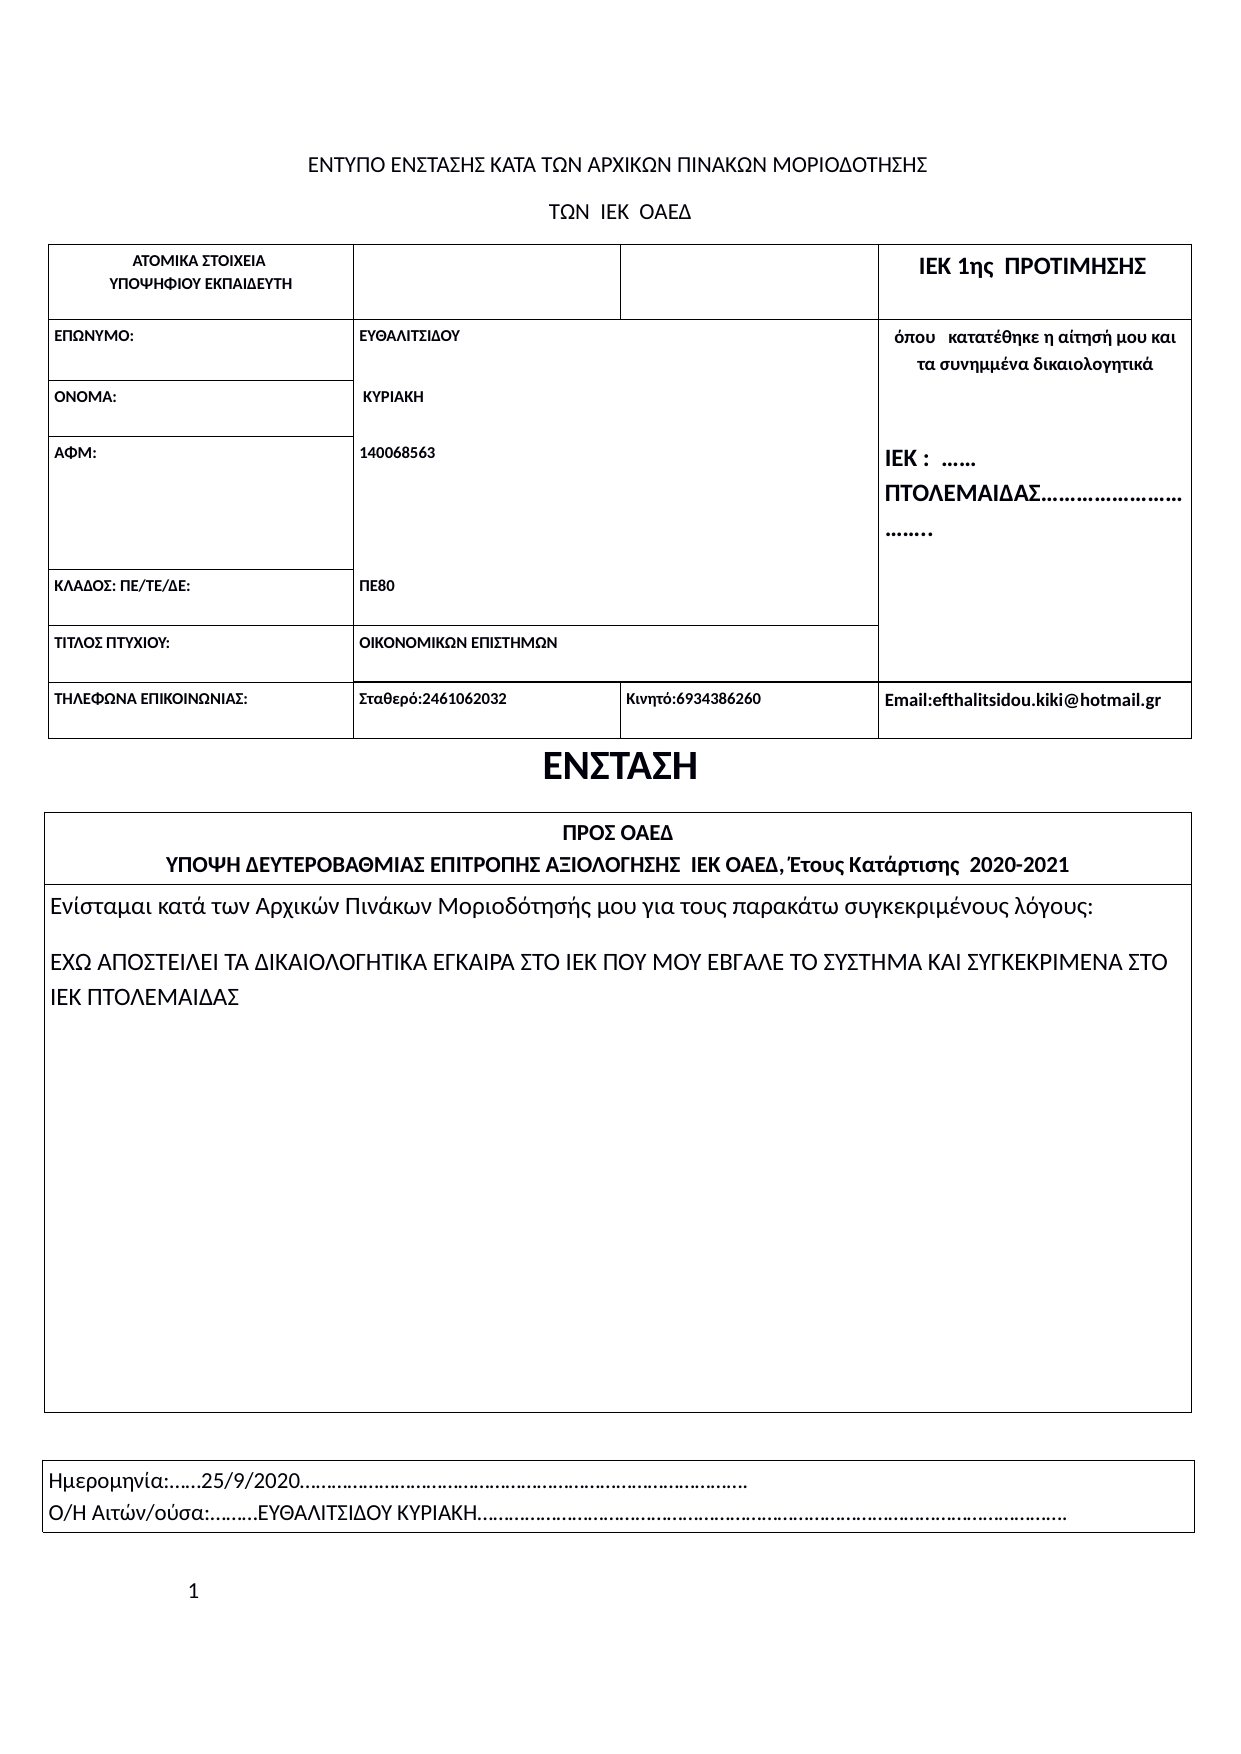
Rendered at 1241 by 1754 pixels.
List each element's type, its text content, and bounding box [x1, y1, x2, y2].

table_cell [879, 380, 1191, 436]
table_cell [879, 625, 1191, 681]
table_cell ΤΙΤΛΟΣ ΠΤΥΧΙΟΥ: [49, 626, 353, 681]
table_cell ΚΥΡΙΑΚΗ [354, 380, 620, 436]
table_cell ΠΕ80 [354, 569, 620, 625]
table_cell [620, 380, 878, 436]
table_cell [620, 626, 878, 681]
table_cell [620, 569, 878, 625]
table_cell [879, 569, 1191, 625]
table_header ΙΕΚ 1ης ΠΡΟΤΙΜΗΣΗΣ [879, 245, 1191, 318]
table_cell 140068563 [354, 436, 620, 569]
table_cell ΚΛΑΔΟΣ: ΠΕ/ΤΕ/ΔΕ: [49, 570, 353, 625]
table_cell όπου κατατέθηκε η αίτησή μου και τα συνημμένα δικαιολογητικά [879, 320, 1191, 380]
table_header [621, 245, 878, 318]
table_cell ΤΗΛΕΦΩΝΑ ΕΠΙΚΟΙΝΩΝΙΑΣ: [49, 683, 353, 738]
table_cell ΟΝΟΜΑ: [49, 381, 353, 436]
table_cell ΕΥΘΑΛΙΤΣΙΔΟΥ [354, 320, 620, 380]
text ΤΩΝ ΙΕΚ ΟΑΕΔ [187, 197, 1053, 225]
table_cell Κινητό:6934386260 [621, 683, 878, 738]
table_cell ΑΦΜ: [49, 437, 353, 569]
table_header [354, 245, 620, 318]
table_cell ΟΙΚΟΝΟΜΙΚΩΝ ΕΠΙΣΤΗΜΩΝ [354, 626, 620, 681]
table_cell Σταθερό:2461062032 [354, 683, 620, 738]
text ΕΝΣΤΑΣΗ [187, 739, 1053, 789]
text ΕΝΤΥΠΟ ΕΝΣΤΑΣΗΣ ΚΑΤΑ ΤΩΝ ΑΡΧΙΚΩΝ ΠΙΝΑΚΩΝ ΜΟΡΙΟΔΟΤΗΣΗΣ [187, 150, 1053, 178]
table_cell Ενίσταμαι κατά των Αρχικών Πινάκων Μοριοδότησής μου για τους παρακάτω συγκεκριμένους λόγους: ΕΧΩ ΑΠΟΣΤΕΙΛΕΙ ΤΑ ΔΙΚΑΙΟΛΟΓΗΤΙΚΑ ΕΓΚΑΙΡΑ ΣΤΟ ΙΕΚ ΠΟΥ ΜΟΥ ΕΒΓΑΛΕ ΤΟ ΣΥΣΤΗΜΑ ΚΑΙ ΣΥΓΚΕΚΡΙΜΕΝΑ ΣΤΟ ΙΕΚ ΠΤΟΛΕΜΑΙΔΑΣ [45, 885, 1191, 1412]
table_header ΠΡΟΣ ΟΑΕΔ ΥΠΟΨΗ ΔΕΥΤΕΡΟΒΑΘΜΙΑΣ ΕΠΙΤΡΟΠΗΣ ΑΞΙΟΛΟΓΗΣΗΣ ΙΕΚ ΟΑΕΔ, Έτους Κατάρτισης 2020-2021 [45, 813, 1191, 884]
table_cell [620, 436, 878, 569]
table_cell Email:efthalitsidou.kiki@hotmail.gr [879, 683, 1191, 738]
table_cell ΕΠΩΝΥΜΟ: [49, 320, 353, 380]
table_cell [620, 320, 878, 380]
table_header ΑΤΟΜΙΚΑ ΣΤΟΙΧΕΙΑ ΥΠΟΨΗΦΙΟΥ ΕΚΠΑΙΔΕΥΤΗ [49, 245, 353, 318]
table_cell ΙΕΚ : ……ΠΤΟΛΕΜΑΙΔΑΣ………………………….. [879, 436, 1191, 569]
table_header Ημερομηνία:……25/9/2020…………………………………………………………………………. Ο/Η Αιτών/ούσα:………ΕΥΘΑΛΙΤΣΙΔΟΥ ΚΥΡΙΑΚΗ…………………………………………………………………………………………………. [43, 1461, 1194, 1532]
